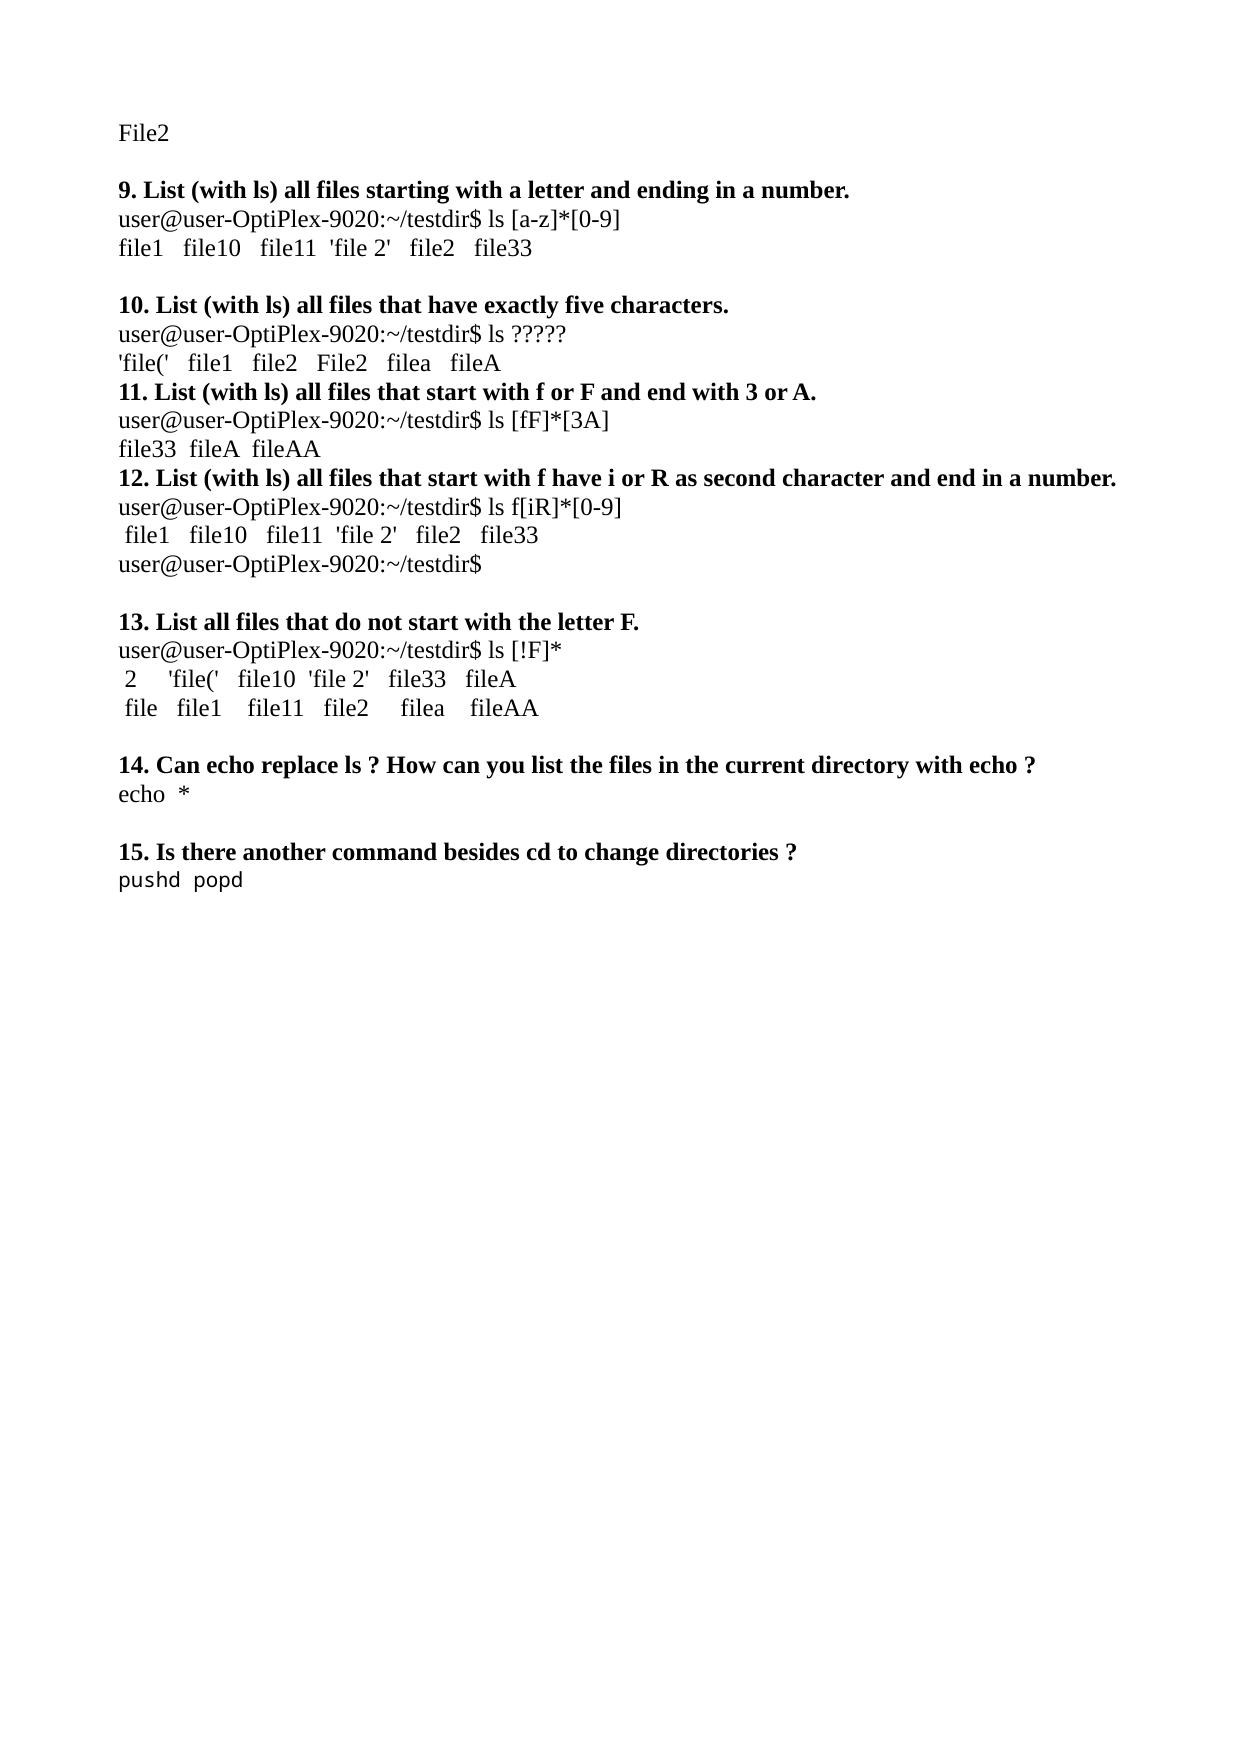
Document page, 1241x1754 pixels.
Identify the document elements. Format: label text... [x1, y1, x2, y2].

text file33 fileA fileAA [118, 434, 1122, 463]
text user@user-OptiPlex-9020:~/testdir$ [118, 549, 1122, 578]
text 9. List (with ls) all files starting with a letter and ending in a number. [118, 176, 1122, 204]
text 15. Is there another command besides cd to change directories ? [118, 837, 1122, 866]
text 13. List all files that do not start with the letter F. [118, 607, 1122, 636]
text user@user-OptiPlex-9020:~/testdir$ ls [fF]*[3A] [118, 406, 1122, 434]
text 12. List (with ls) all files that start with f have i or R as second character and end in a number. [118, 463, 1122, 492]
text user@user-OptiPlex-9020:~/testdir$ ls [a-z]*[0-9] [118, 204, 1122, 233]
text File2 [118, 118, 1122, 147]
text 11. List (with ls) all files that start with f or F and end with 3 or A. [118, 377, 1122, 406]
text user@user-OptiPlex-9020:~/testdir$ ls ????? [118, 319, 1122, 348]
text file file1 file11 file2 filea fileAA [118, 693, 1122, 722]
text 10. List (with ls) all files that have exactly five characters. [118, 291, 1122, 319]
text file1 file10 file11 'file 2' file2 file33 [118, 233, 1122, 262]
text 14. Can echo replace ls ? How can you list the files in the current directory with echo ? [118, 751, 1122, 779]
text 'file(' file1 file2 File2 filea fileA [118, 348, 1122, 377]
text file1 file10 file11 'file 2' file2 file33 [118, 521, 1122, 549]
text user@user-OptiPlex-9020:~/testdir$ ls [!F]* [118, 636, 1122, 664]
text 2 'file(' file10 'file 2' file33 fileA [118, 664, 1122, 693]
text echo * [118, 779, 1122, 808]
text user@user-OptiPlex-9020:~/testdir$ ls f[iR]*[0-9] [118, 492, 1122, 521]
text pushd popd [118, 866, 1122, 894]
